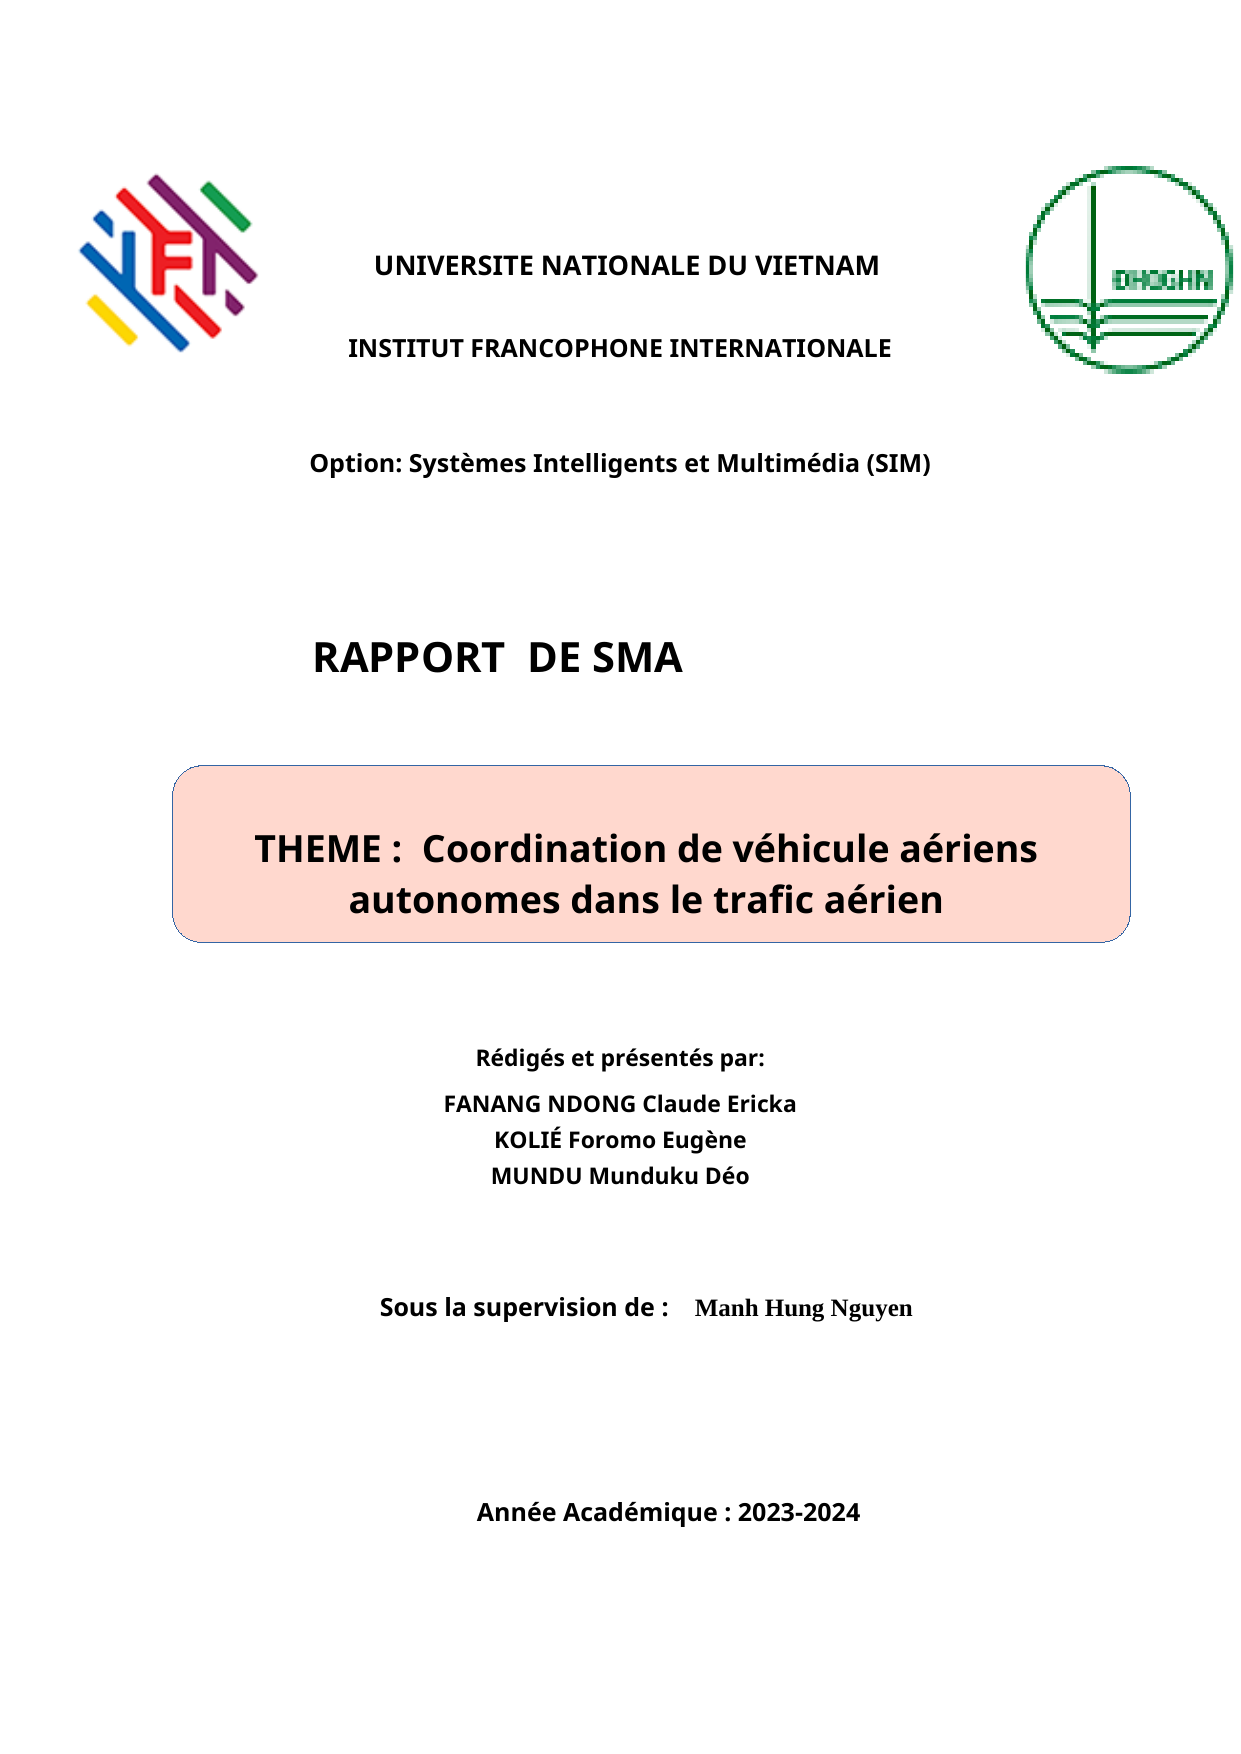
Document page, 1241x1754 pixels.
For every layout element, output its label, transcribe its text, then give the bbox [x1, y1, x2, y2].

text KOLIÉ Foromo Eugène [150, 1124, 1090, 1156]
text Sous la supervision de : Manh Hung Nguyen [150, 1290, 1090, 1324]
text Année Académique : 2023-2024 [150, 1494, 1090, 1528]
picture [73, 170, 264, 358]
text INSTITUT FRANCOPHONE INTERNATIONALE [150, 331, 1025, 365]
picture [1025, 166, 1234, 374]
text Rédigés et présentés par: [150, 1042, 1090, 1073]
text RAPPORT DE SMA [150, 628, 1090, 685]
text FANANG NDONG Claude Ericka [150, 1088, 1090, 1120]
text MUNDU Munduku Déo [150, 1160, 1090, 1192]
text UNIVERSITE NATIONALE DU VIETNAM [264, 247, 1025, 283]
text Option: Systèmes Intelligents et Multimédia (SIM) [150, 445, 1090, 479]
